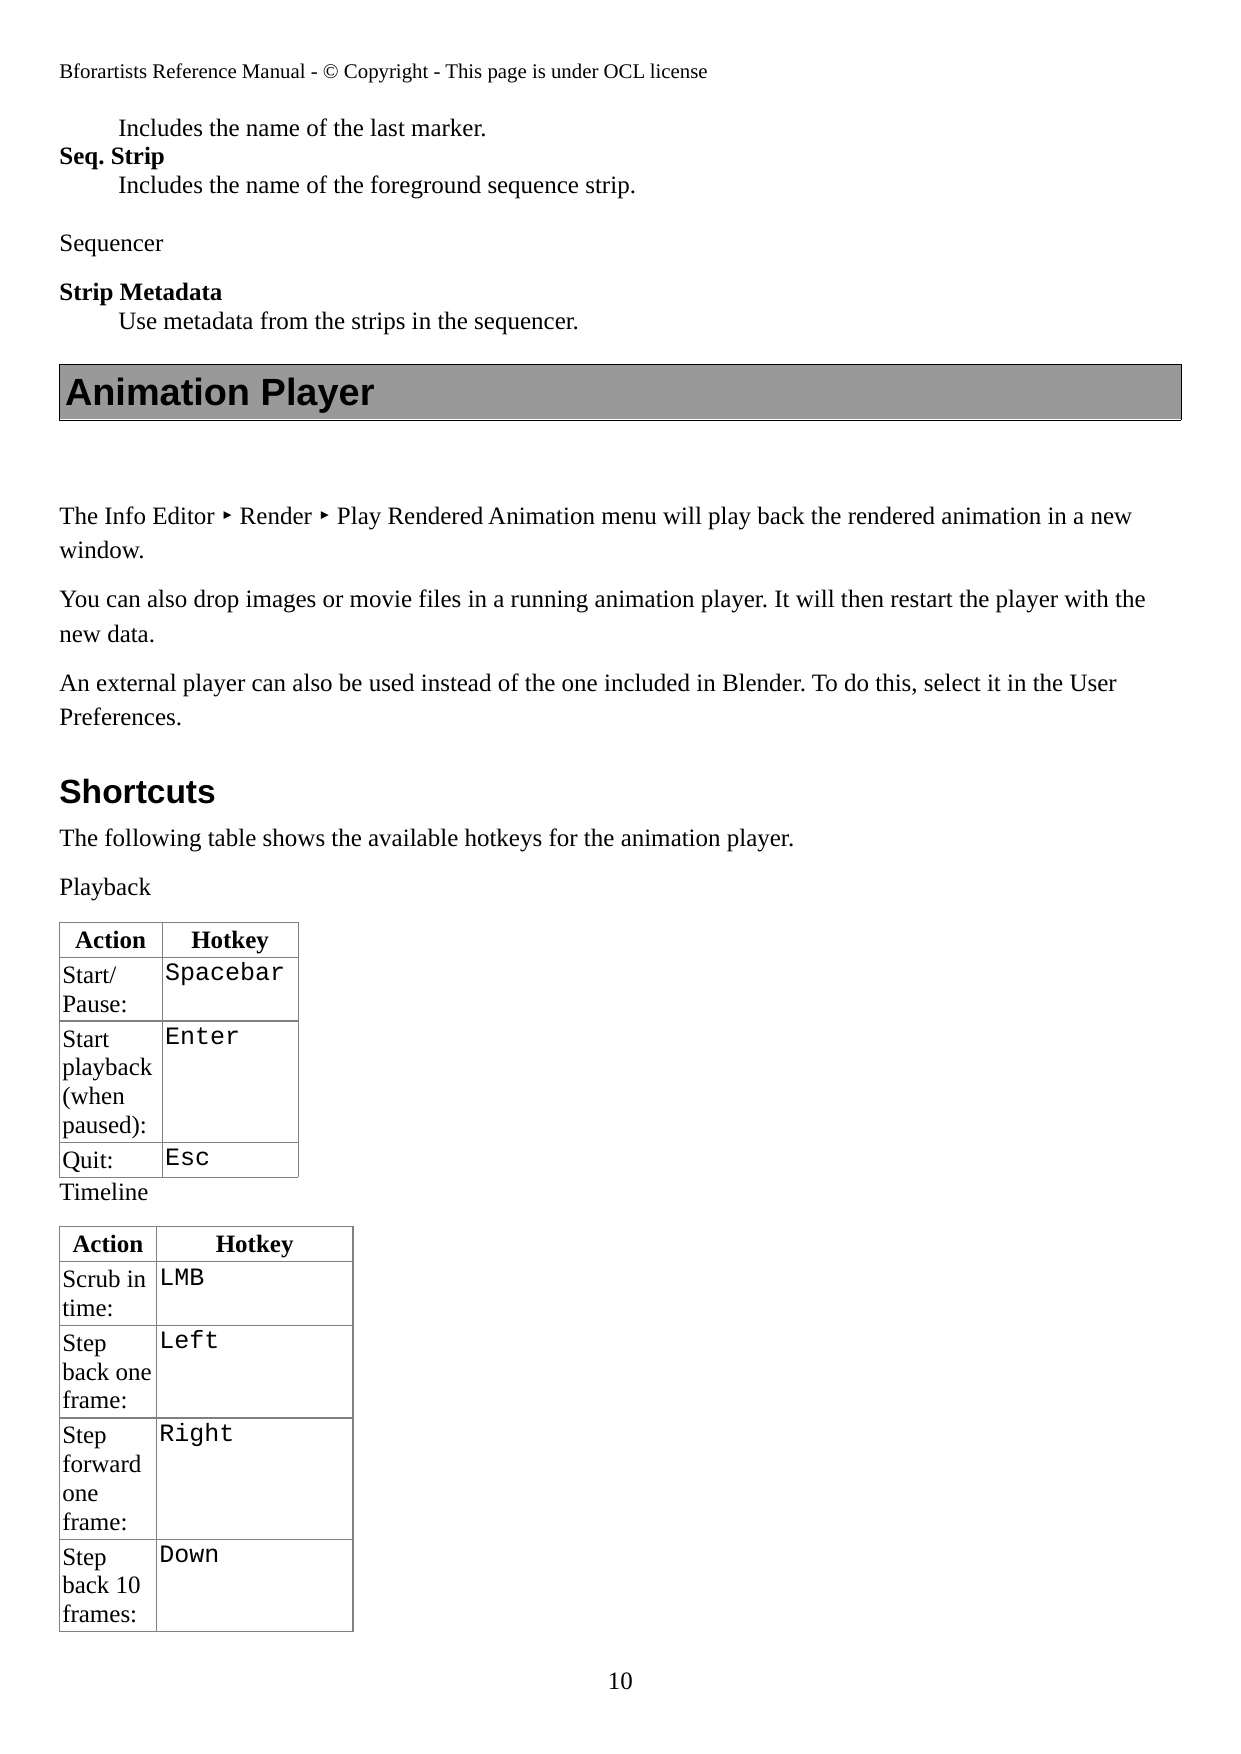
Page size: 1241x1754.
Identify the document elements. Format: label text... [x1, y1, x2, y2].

table_cell Step back 10 frames: [60, 1540, 156, 1631]
table_cell Left [157, 1326, 352, 1417]
table_header Animation Player [60, 365, 1181, 419]
subtitle Strip Metadata [59, 277, 1181, 306]
text Playback [59, 872, 1181, 901]
subtitle Seq. Strip [59, 141, 1181, 170]
table_cell Scrub in time: [60, 1262, 156, 1325]
table_header Action [60, 1227, 156, 1261]
table_header Hotkey [157, 1227, 352, 1261]
table_cell Start/Pause: [60, 958, 162, 1020]
list Includes the name of the last marker. [118, 113, 1181, 141]
text An external player can also be used instead of the one included in Blender. To do this, select it in the User Preferences. [59, 668, 1181, 731]
table_cell Quit: [60, 1143, 162, 1177]
list Includes the name of the foreground sequence strip. [118, 170, 1181, 199]
list Use metadata from the strips in the sequencer. [118, 306, 1181, 335]
text You can also drop images or movie files in a running animation player. It will then restart the player with the new data. [59, 584, 1181, 648]
table_cell Start playback (when paused): [60, 1022, 162, 1142]
table_cell Right [157, 1419, 352, 1538]
text Timeline [59, 1177, 1181, 1206]
table_header Hotkey [163, 923, 298, 957]
table_cell Esc [163, 1143, 298, 1177]
subtitle Shortcuts [59, 772, 1181, 811]
table_cell LMB [157, 1262, 352, 1325]
table_cell Down [157, 1540, 352, 1631]
table_cell Step back one frame: [60, 1326, 156, 1417]
text The Info Editor ‣ Render ‣ Play Rendered Animation menu will play back the rendered animation in a new window. [59, 501, 1181, 564]
table_cell Step forward one frame: [60, 1419, 156, 1538]
table_header Action [60, 923, 162, 957]
text Sequencer [59, 228, 1181, 257]
table_cell Spacebar [163, 958, 298, 1020]
text The following table shows the available hotkeys for the animation player. [59, 823, 1181, 852]
table_cell Enter [163, 1022, 298, 1142]
